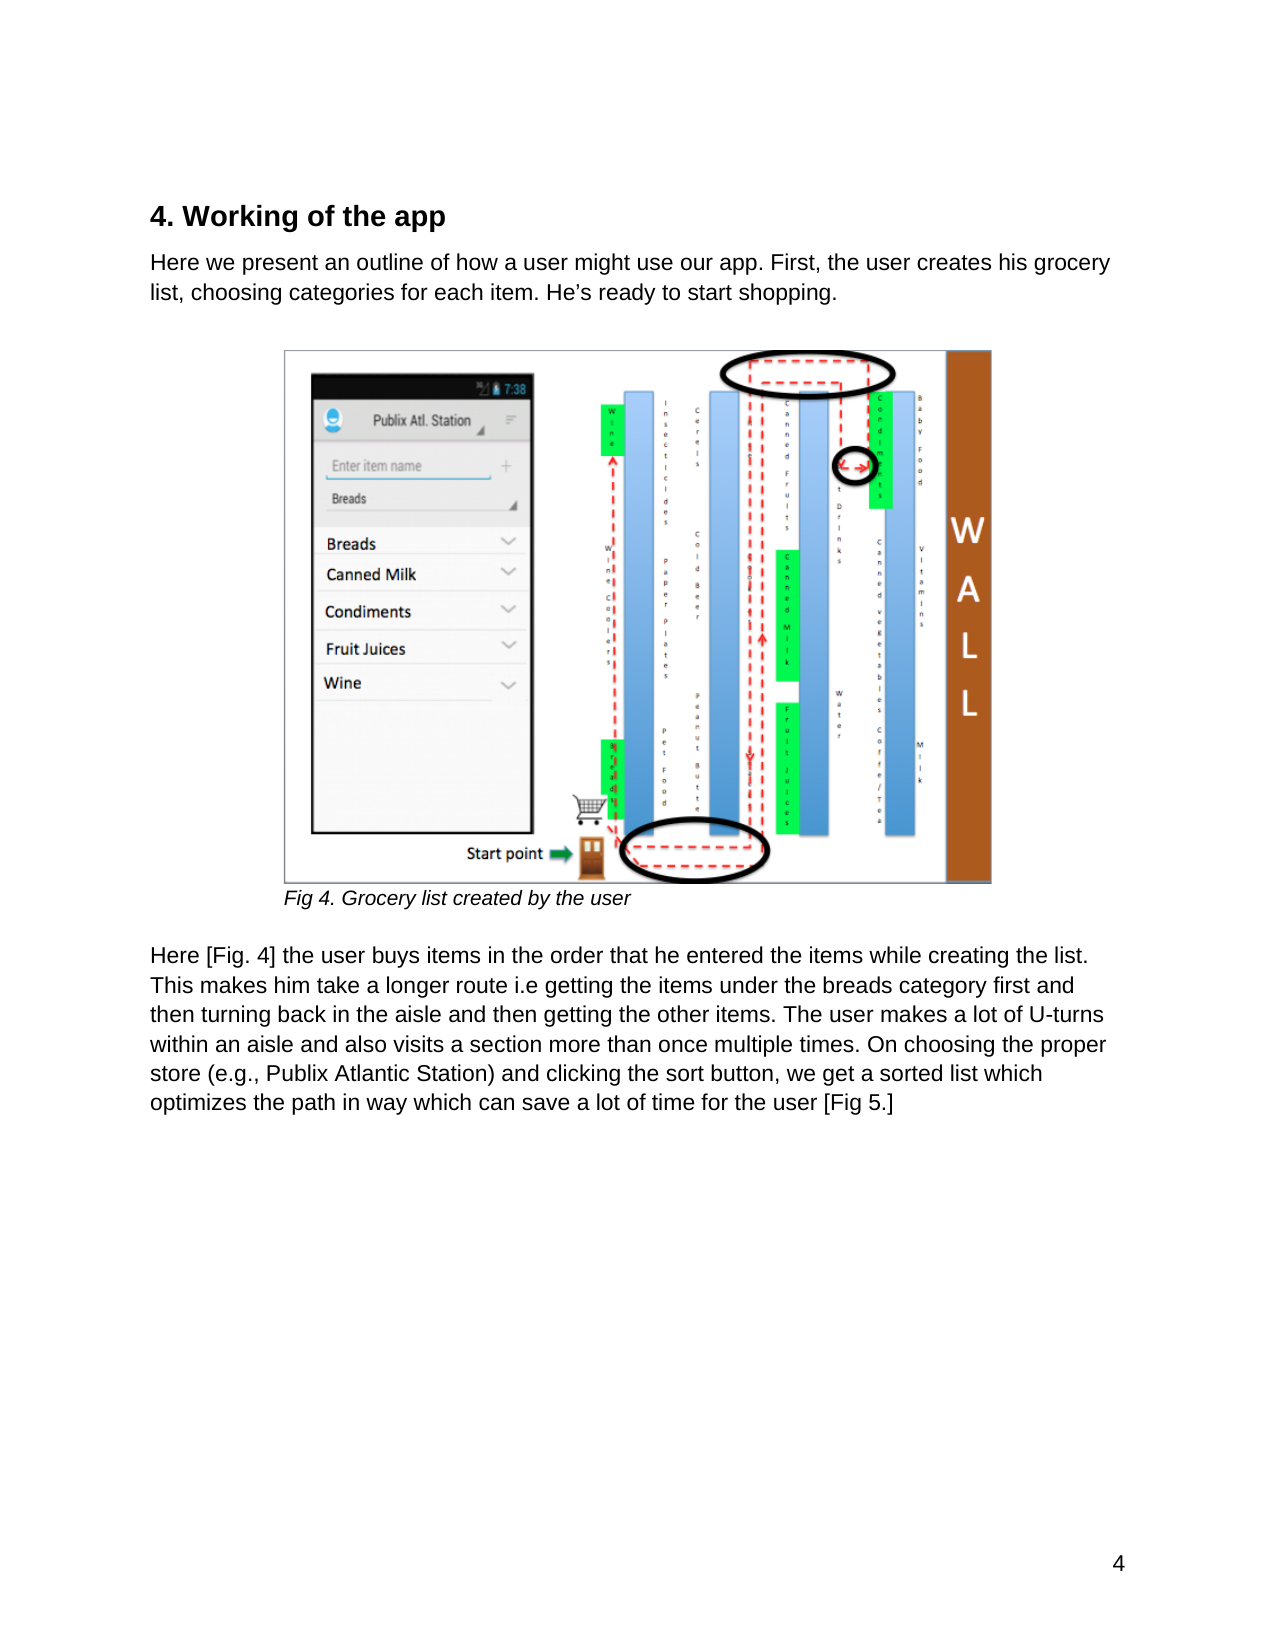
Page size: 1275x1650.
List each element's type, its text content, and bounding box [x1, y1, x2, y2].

text Here we present an outline of how a user might use our app. First, the user creates his grocery list, choosing categories for each item. He’s ready to start shopping. [150, 250, 1125, 305]
subtitle 4. Working of the app [150, 200, 1125, 233]
picture [283, 350, 992, 884]
text Fig 4. Grocery list created by the user [284, 884, 991, 910]
text Here [Fig. 4] the user buys items in the order that he entered the items while creating the list. This makes him take a longer route i.e getting the items under the breads category first and then turning back in the aisle and then getting the other items. The user makes a lot of U-turns within an aisle and also visits a section more than once multiple times. On choosing the proper store (e.g., Publix Atlantic Station) and clicking the sort button, we get a sorted list which optimizes the path in way which can save a lot of time for the user [Fig 5.] [150, 943, 1125, 1116]
